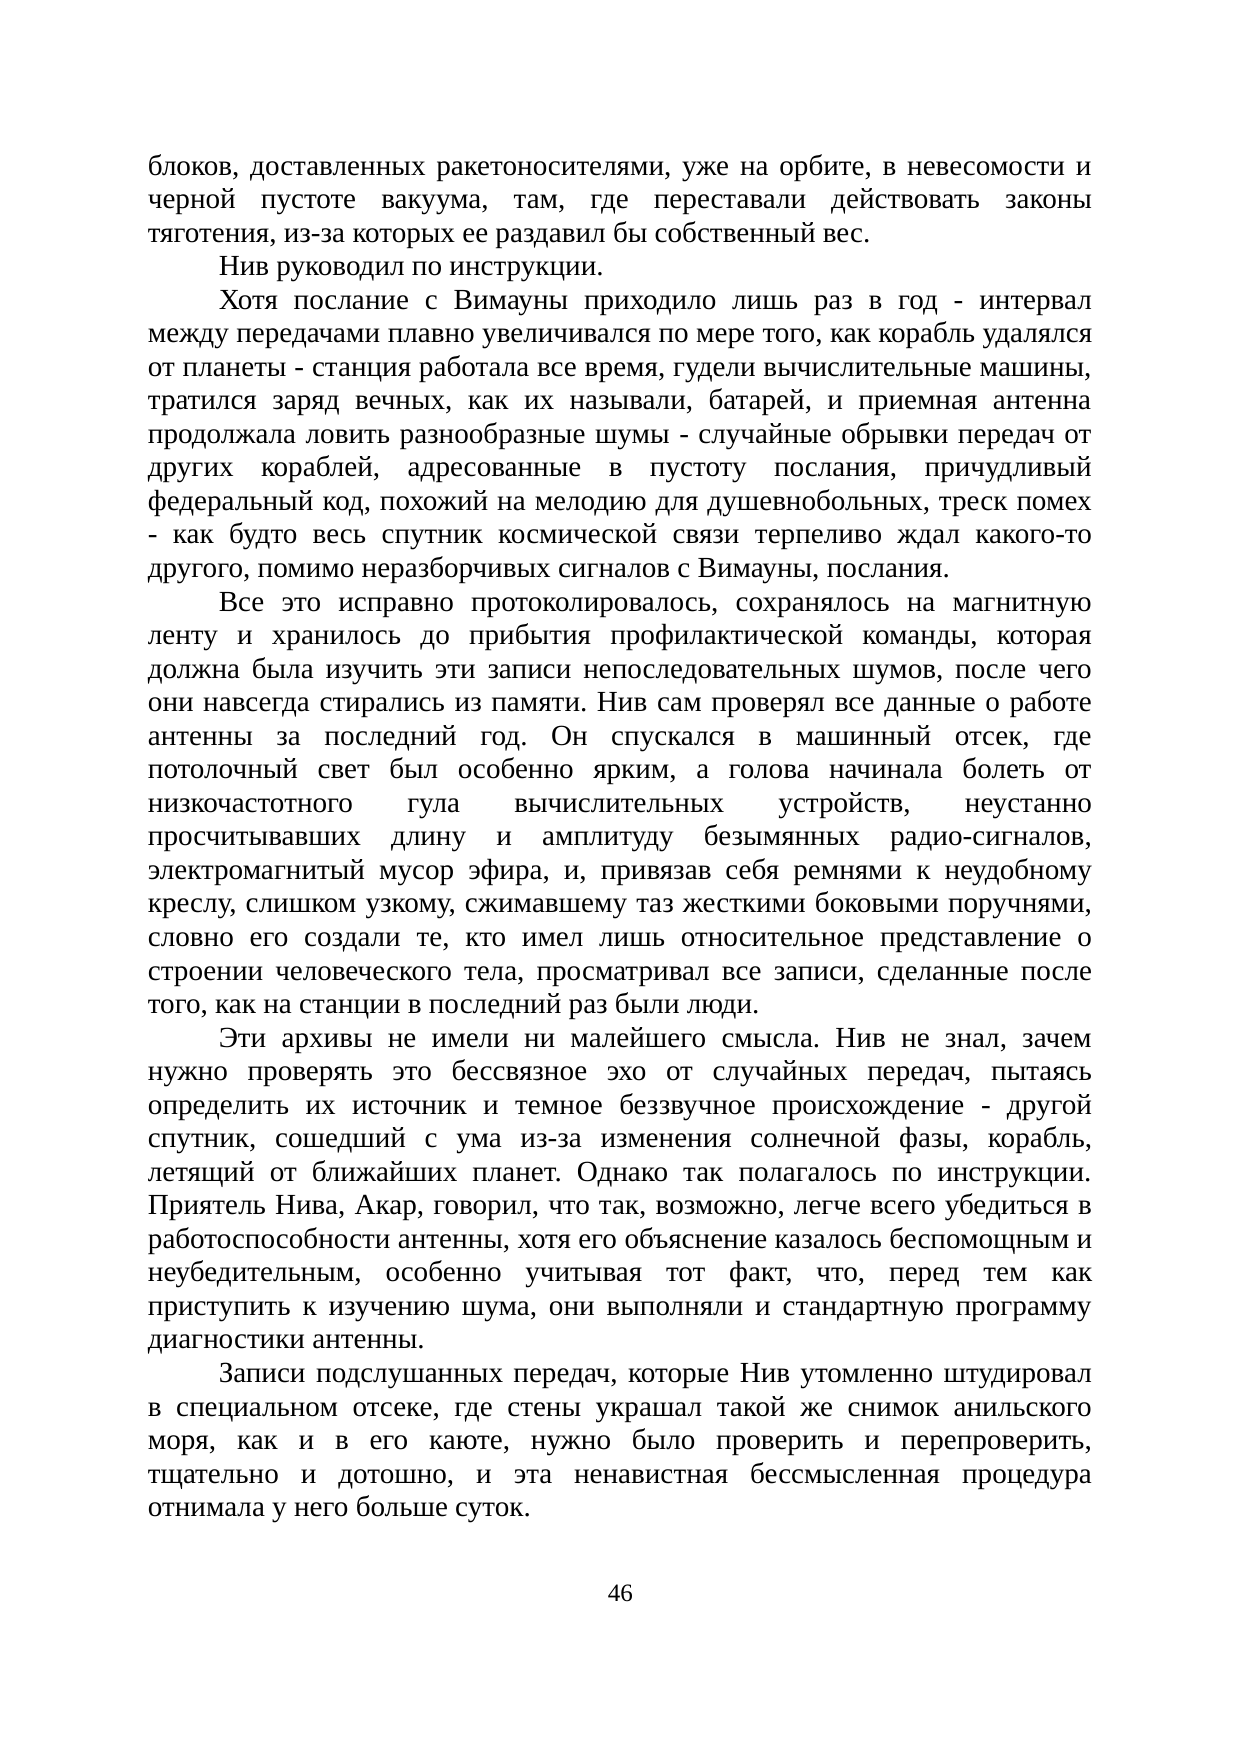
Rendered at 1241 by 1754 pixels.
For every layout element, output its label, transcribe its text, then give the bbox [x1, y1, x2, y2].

text Хотя послание с Вимауны приходило лишь раз в год - интервал между передачами плавно увеличивался по мере того, как корабль удалялся от планеты - станция работала все время, гудели вычислительные машины, тратился заряд вечных, как их называли, батарей, и приемная антенна продолжала ловить разнообразные шумы - случайные обрывки передач от других кораблей, адресованные в пустоту послания, причудливый федеральный код, похожий на мелодию для душевнобольных, треск помех - как будто весь спутник космической связи терпеливо ждал какого-то другого, помимо неразборчивых сигналов с Вимауны, послания. [148, 282, 1093, 584]
text Эти архивы не имели ни малейшего смысла. Нив не знал, зачем нужно проверять это бессвязное эхо от случайных передач, пытаясь определить их источник и темное беззвучное происхождение - другой спутник, сошедший с ума из-за изменения солнечной фазы, корабль, летящий от ближайших планет. Однако так полагалось по инструкции. Приятель Нива, Акар, говорил, что так, возможно, легче всего убедиться в работоспособности антенны, хотя его объяснение казалось беспомощным и неубедительным, особенно учитывая тот факт, что, перед тем как приступить к изучению шума, они выполняли и стандартную программу диагностики антенны. [148, 1020, 1093, 1355]
text Записи подслушанных передач, которые Нив утомленно штудировал в специальном отсеке, где стены украшал такой же снимок анильского моря, как и в его каюте, нужно было проверить и перепроверить, тщательно и дотошно, и эта ненавистная бессмысленная процедура отнимала у него больше суток. [148, 1355, 1093, 1523]
text блоков, доставленных ракетоносителями, уже на орбите, в невесомости и черной пустоте вакуума, там, где переставали действовать законы тяготения, из-за которых ее раздавил бы собственный вес. [148, 148, 1093, 248]
text Все это исправно протоколировалось, сохранялось на магнитную ленту и хранилось до прибытия профилактической команды, которая должна была изучить эти записи непоследовательных шумов, после чего они навсегда стирались из памяти. Нив сам проверял все данные о работе антенны за последний год. Он спускался в машинный отсек, где потолочный свет был особенно ярким, а голова начинала болеть от низкочастотного гула вычислительных устройств, неустанно просчитывавших длину и амплитуду безымянных радио-сигналов, электромагнитый мусор эфира, и, привязав себя ремнями к неудобному креслу, слишком узкому, сжимавшему таз жесткими боковыми поручнями, словно его создали те, кто имел лишь относительное представление о строении человеческого тела, просматривал все записи, сделанные после того, как на станции в последний раз были люди. [148, 584, 1093, 1020]
text Нив руководил по инструкции. [148, 248, 1093, 282]
